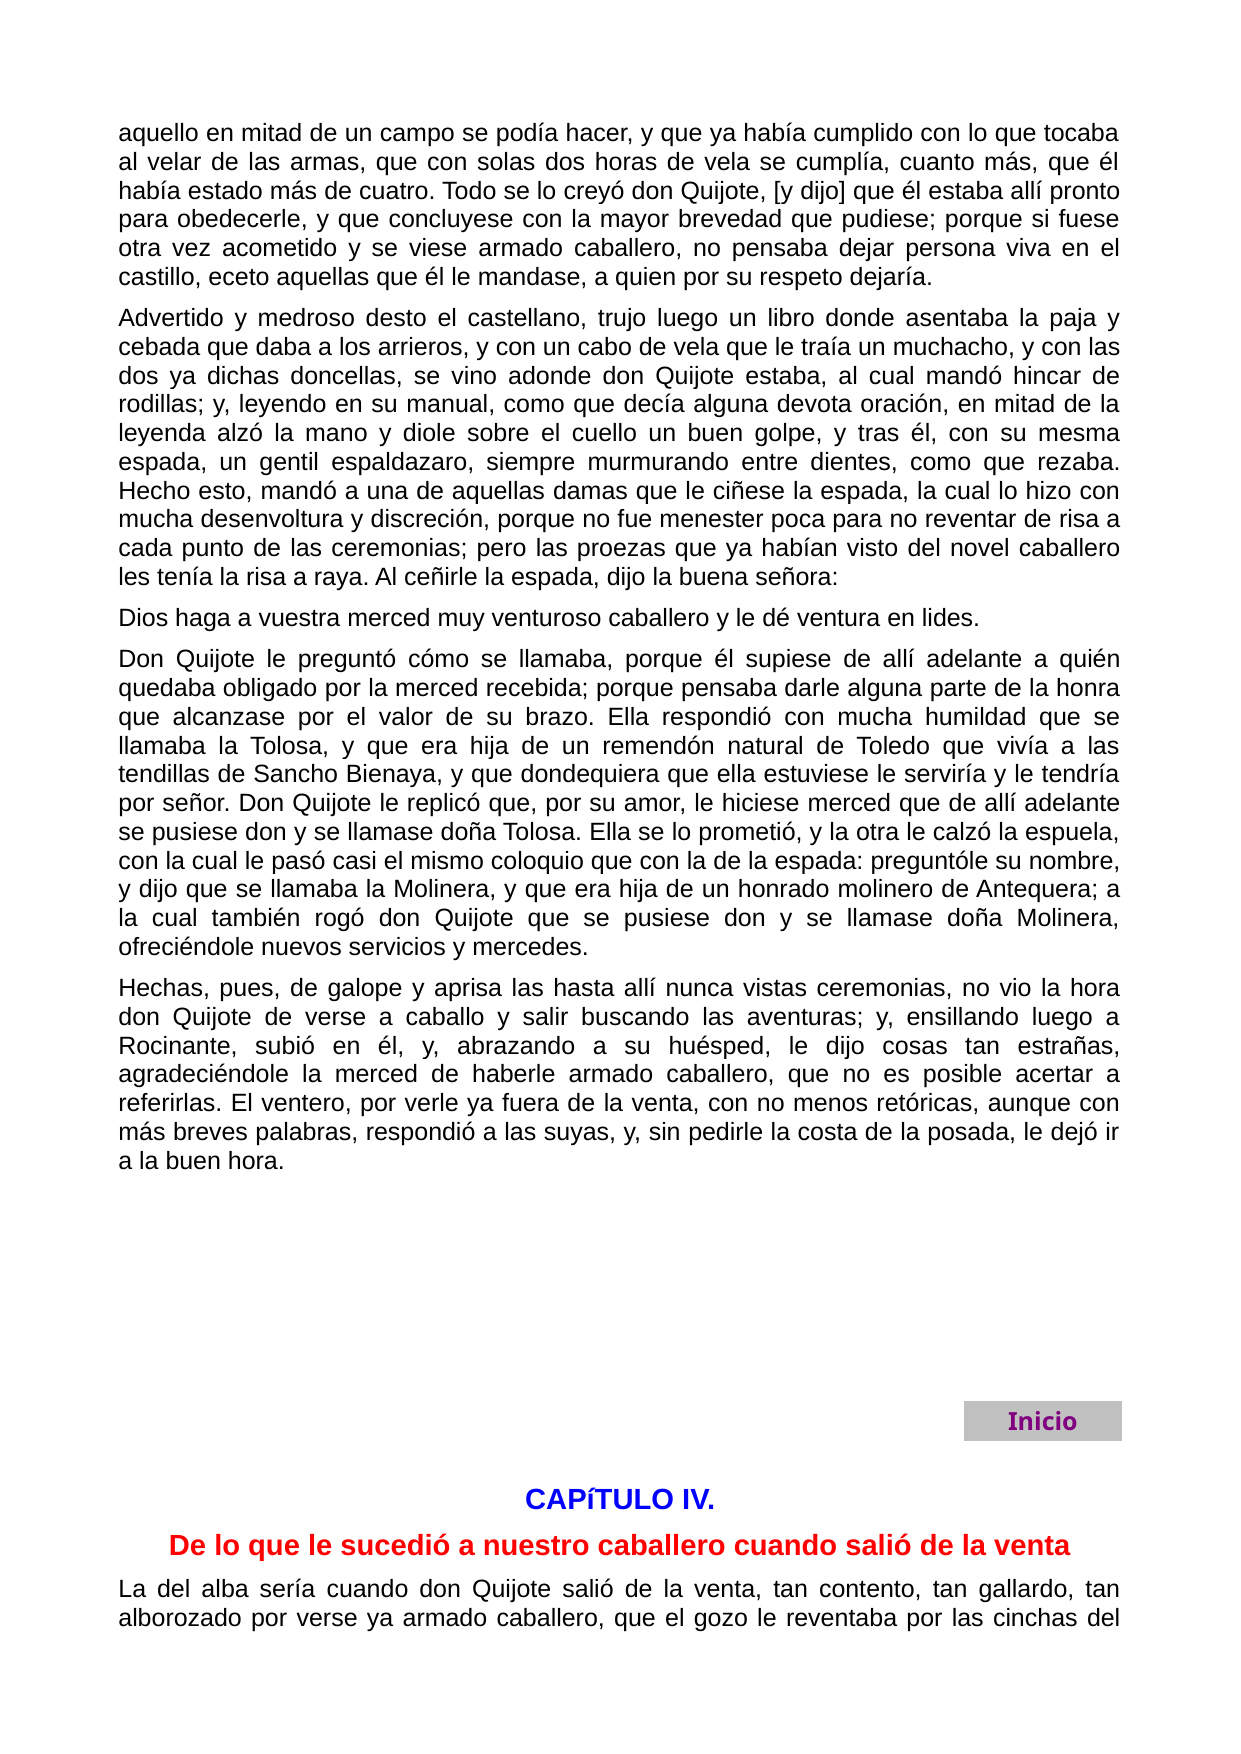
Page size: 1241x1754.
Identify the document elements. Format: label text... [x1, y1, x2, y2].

table_header [118, 1401, 963, 1441]
text CAPíTULO IV. [118, 1482, 1122, 1515]
text Dios haga a vuestra merced muy venturoso caballero y le dé ventura en lides. [118, 603, 1122, 632]
text aquello en mitad de un campo se podía hacer, y que ya había cumplido con lo que tocaba al velar de las armas, que con solas dos horas de vela se cumplía, cuanto más, que él había estado más de cuatro. Todo se lo creyó don Quijote, [y dijo] que él estaba allí pronto para obedecerle, y que concluyese con la mayor brevedad que pudiese; porque si fuese otra vez acometido y se viese armado caballero, no pensaba dejar persona viva en el castillo, eceto aquellas que él le mandase, a quien por su respeto dejaría. [118, 118, 1122, 291]
table_header Inicio [964, 1401, 1122, 1441]
text De lo que le sucedió a nuestro caballero cuando salió de la venta [118, 1528, 1122, 1561]
text Advertido y medroso desto el castellano, trujo luego un libro donde asentaba la paja y cebada que daba a los arrieros, y con un cabo de vela que le traía un muchacho, y con las dos ya dichas doncellas, se vino adonde don Quijote estaba, al cual mandó hincar de rodillas; y, leyendo en su manual, como que decía alguna devota oración, en mitad de la leyenda alzó la mano y diole sobre el cuello un buen golpe, y tras él, con su mesma espada, un gentil espaldazaro, siempre murmurando entre dientes, como que rezaba. Hecho esto, mandó a una de aquellas damas que le ciñese la espada, la cual lo hizo con mucha desenvoltura y discreción, porque no fue menester poca para no reventar de risa a cada punto de las ceremonias; pero las proezas que ya habían visto del novel caballero les tenía la risa a raya. Al ceñirle la espada, dijo la buena señora: [118, 303, 1122, 591]
text La del alba sería cuando don Quijote salió de la venta, tan contento, tan gallardo, tan alborozado por verse ya armado caballero, que el gozo le reventaba por las cinchas del [118, 1574, 1122, 1631]
text Don Quijote le preguntó cómo se llamaba, porque él supiese de allí adelante a quién quedaba obligado por la merced recebida; porque pensaba darle alguna parte de la honra que alcanzase por el valor de su brazo. Ella respondió con mucha humildad que se llamaba la Tolosa, y que era hija de un remendón natural de Toledo que vivía a las tendillas de Sancho Bienaya, y que dondequiera que ella estuviese le serviría y le tendría por señor. Don Quijote le replicó que, por su amor, le hiciese merced que de allí adelante se pusiese don y se llamase doña Tolosa. Ella se lo prometió, y la otra le calzó la espuela, con la cual le pasó casi el mismo coloquio que con la de la espada: preguntóle su nombre, y dijo que se llamaba la Molinera, y que era hija de un honrado molinero de Antequera; a la cual también rogó don Quijote que se pusiese don y se llamase doña Molinera, ofreciéndole nuevos servicios y mercedes. [118, 644, 1122, 961]
text Hechas, pues, de galope y aprisa las hasta allí nunca vistas ceremonias, no vio la hora don Quijote de verse a caballo y salir buscando las aventuras; y, ensillando luego a Rocinante, subió en él, y, abrazando a su huésped, le dijo cosas tan estrañas, agradeciéndole la merced de haberle armado caballero, que no es posible acertar a referirlas. El ventero, por verle ya fuera de la venta, con no menos retóricas, aunque con más breves palabras, respondió a las suyas, y, sin pedirle la costa de la posada, le dejó ir a la buen hora. [118, 973, 1122, 1174]
